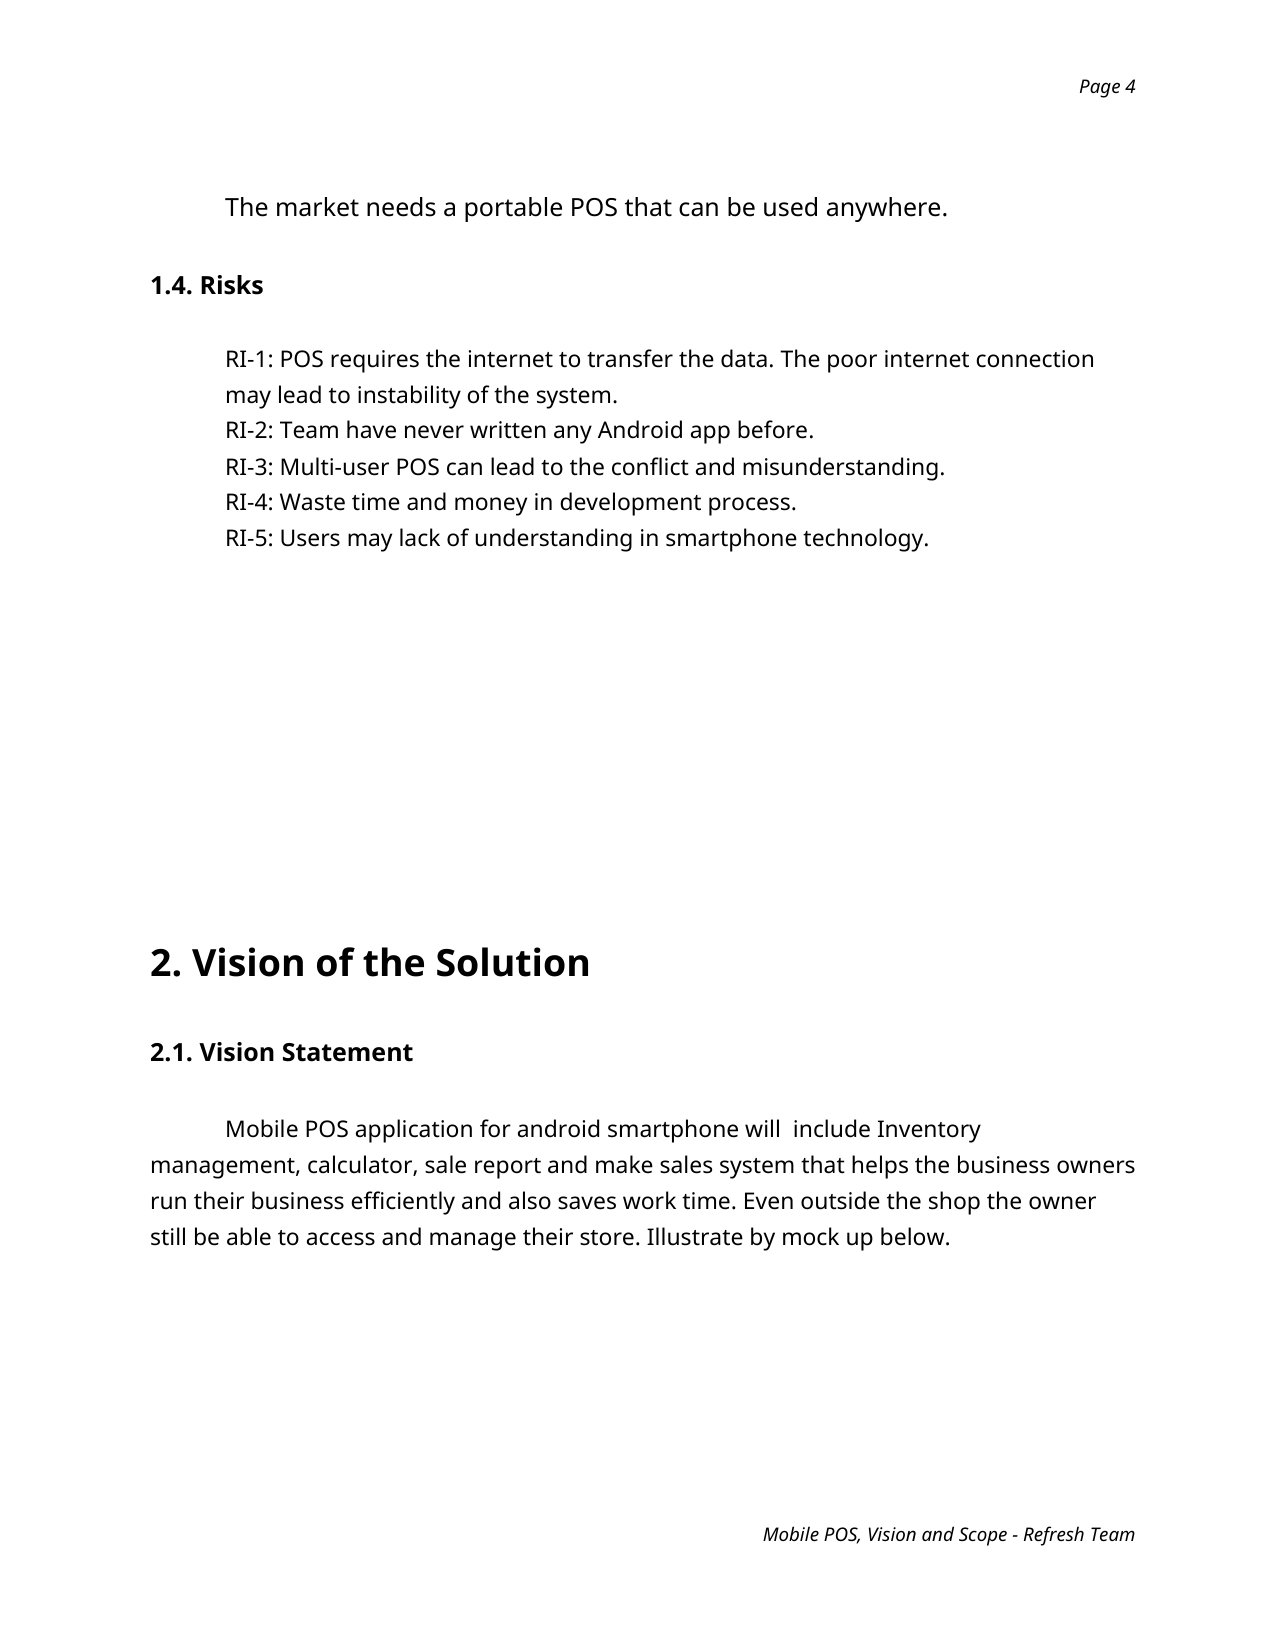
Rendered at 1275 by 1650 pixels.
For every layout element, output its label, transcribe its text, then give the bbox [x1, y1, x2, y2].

text 2.1. Vision Statement [150, 1034, 1137, 1068]
text The market needs a portable POS that can be used anywhere. [150, 189, 1137, 223]
text RI-1: POS requires the internet to transfer the data. The poor internet connection may lead to instability of the system. [225, 343, 1137, 410]
text RI-5: Users may lack of understanding in smartphone technology. [150, 522, 1137, 553]
text 1.4. Risks [150, 267, 1137, 302]
text 2. Vision of the Solution [150, 937, 1137, 988]
text RI-4: Waste time and money in development process. [150, 486, 1137, 518]
text Mobile POS application for android smartphone will include Inventory management, calculator, sale report and make sales system that helps the business owners run their business efficiently and also saves work time. Even outside the shop the owner still be able to access and manage their store. Illustrate by mock up below. [150, 1113, 1137, 1252]
text RI-3: Multi-user POS can lead to the conflict and misunderstanding. [150, 450, 1137, 482]
text RI-2: Team have never written any Android app before. [150, 414, 1137, 446]
